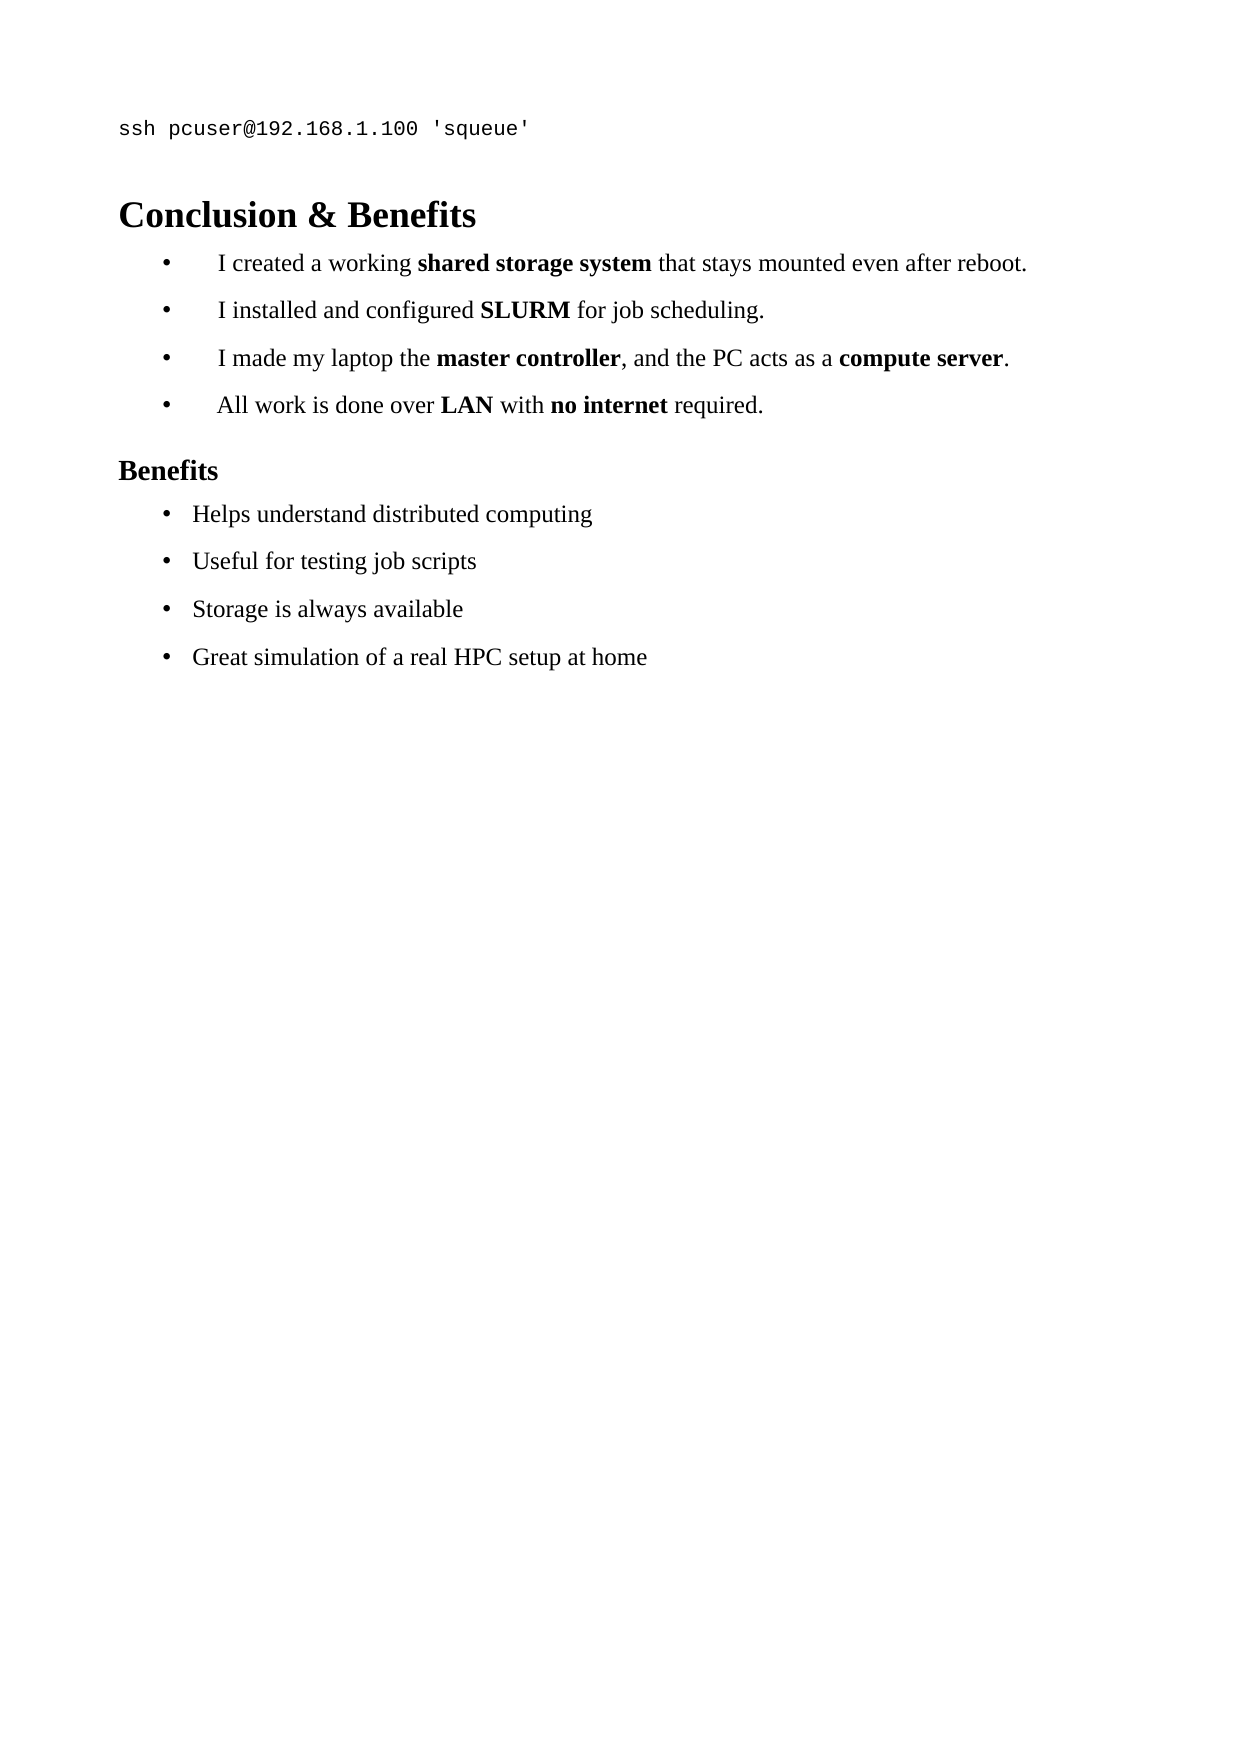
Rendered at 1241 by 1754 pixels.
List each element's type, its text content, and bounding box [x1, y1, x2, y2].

list ✅ I created a working shared storage system that stays mounted even after reboot. [162, 248, 1122, 276]
list Helps understand distributed computing [162, 499, 1122, 527]
list ✅ I made my laptop the master controller, and the PC acts as a compute server. [162, 343, 1122, 372]
subtitle Conclusion & Benefits [118, 192, 1122, 235]
list Great simulation of a real HPC setup at home [162, 642, 1122, 670]
list ✅ All work is done over LAN with no internet required. [162, 391, 1122, 419]
list ✅ I installed and configured SLURM for job scheduling. [162, 295, 1122, 324]
list Storage is always available [162, 594, 1122, 623]
subtitle Benefits [118, 453, 1122, 486]
list Useful for testing job scripts [162, 546, 1122, 575]
text ssh pcuser@192.168.1.100 'squeue' [118, 118, 1122, 142]
